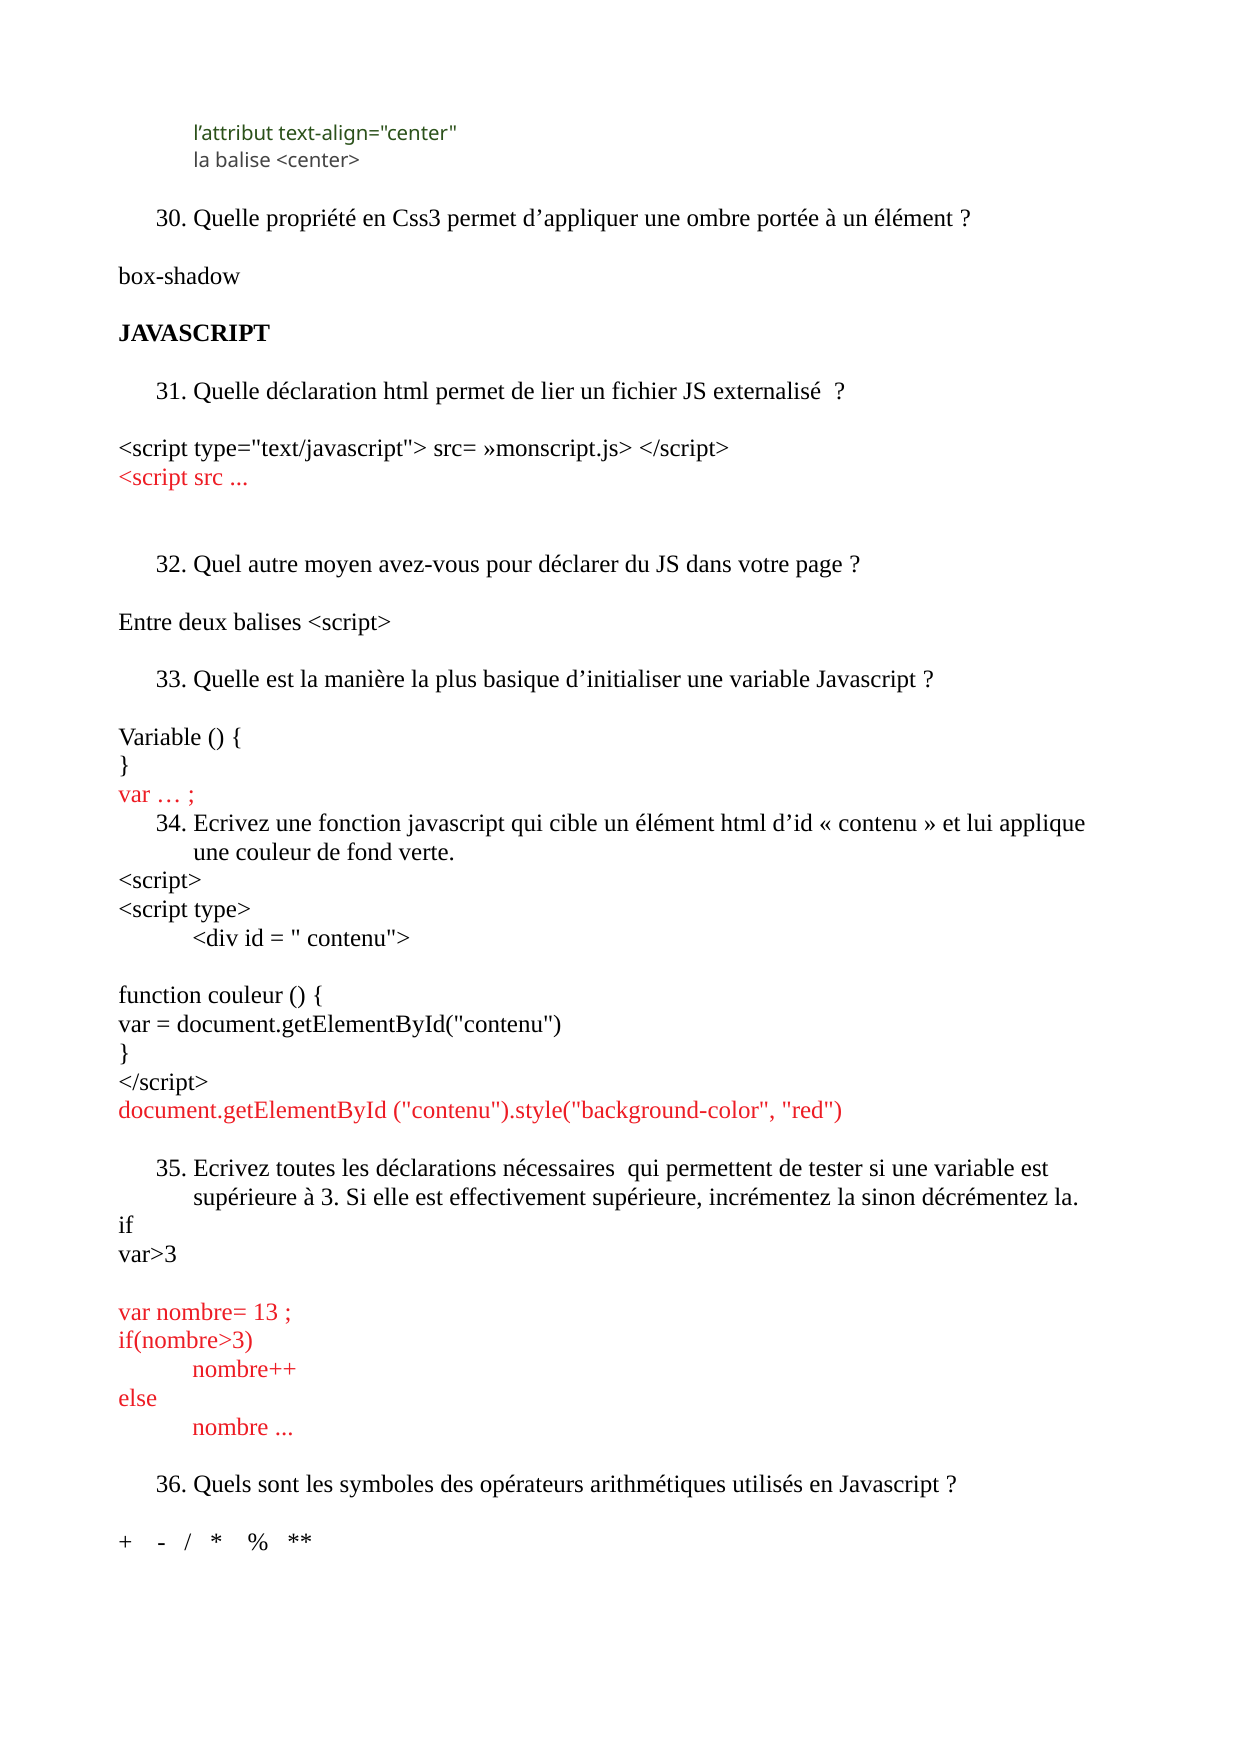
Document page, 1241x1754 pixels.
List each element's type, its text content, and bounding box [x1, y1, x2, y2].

list l’attribut text-align="center" [156, 118, 1122, 146]
text var nombre= 13 ; [118, 1297, 1122, 1326]
text var = document.getElementById("contenu") [118, 1009, 1122, 1038]
text + - / * % ** [118, 1527, 1122, 1556]
text if [118, 1211, 1122, 1239]
text else [118, 1383, 1122, 1412]
text function couleur () { [118, 981, 1122, 1009]
text Entre deux balises <script> [118, 607, 1122, 636]
text JAVASCRIPT [118, 318, 1122, 347]
list Ecrivez toutes les déclarations nécessaires qui permettent de tester si une variable est supérieure à 3. Si elle est effectivement supérieure, incrémentez la sinon décrémentez la. [156, 1153, 1122, 1211]
text nombre ... [118, 1412, 1122, 1441]
list la balise <center> [156, 146, 1122, 173]
list Quel autre moyen avez-vous pour déclarer du JS dans votre page ? [156, 549, 1122, 578]
text if(nombre>3) [118, 1326, 1122, 1354]
text </script> [118, 1067, 1122, 1096]
text } [118, 751, 1122, 779]
text <script type> [118, 894, 1122, 923]
text nombre++ [118, 1354, 1122, 1383]
text var>3 [118, 1239, 1122, 1268]
text } [118, 1038, 1122, 1067]
text <script> [118, 866, 1122, 894]
text <script type="text/javascript"> src= »monscript.js> </script> [118, 433, 1122, 462]
list Quelle propriété en Css3 permet d’appliquer une ombre portée à un élément ? [156, 203, 1122, 232]
text document.getElementById ("contenu").style("background-color", "red") [118, 1096, 1122, 1124]
list Quelle déclaration html permet de lier un fichier JS externalisé ? [156, 376, 1122, 404]
text var … ; [118, 779, 1122, 808]
list Quelle est la manière la plus basique d’initialiser une variable Javascript ? [156, 664, 1122, 693]
text <div id = " contenu"> [118, 923, 1122, 952]
text <script src ... [118, 462, 1122, 491]
text box-shadow [118, 261, 1122, 289]
list Ecrivez une fonction javascript qui cible un élément html d’id « contenu » et lui applique une couleur de fond verte. [156, 808, 1122, 866]
text Variable () { [118, 722, 1122, 751]
list Quels sont les symboles des opérateurs arithmétiques utilisés en Javascript ? [156, 1469, 1122, 1498]
